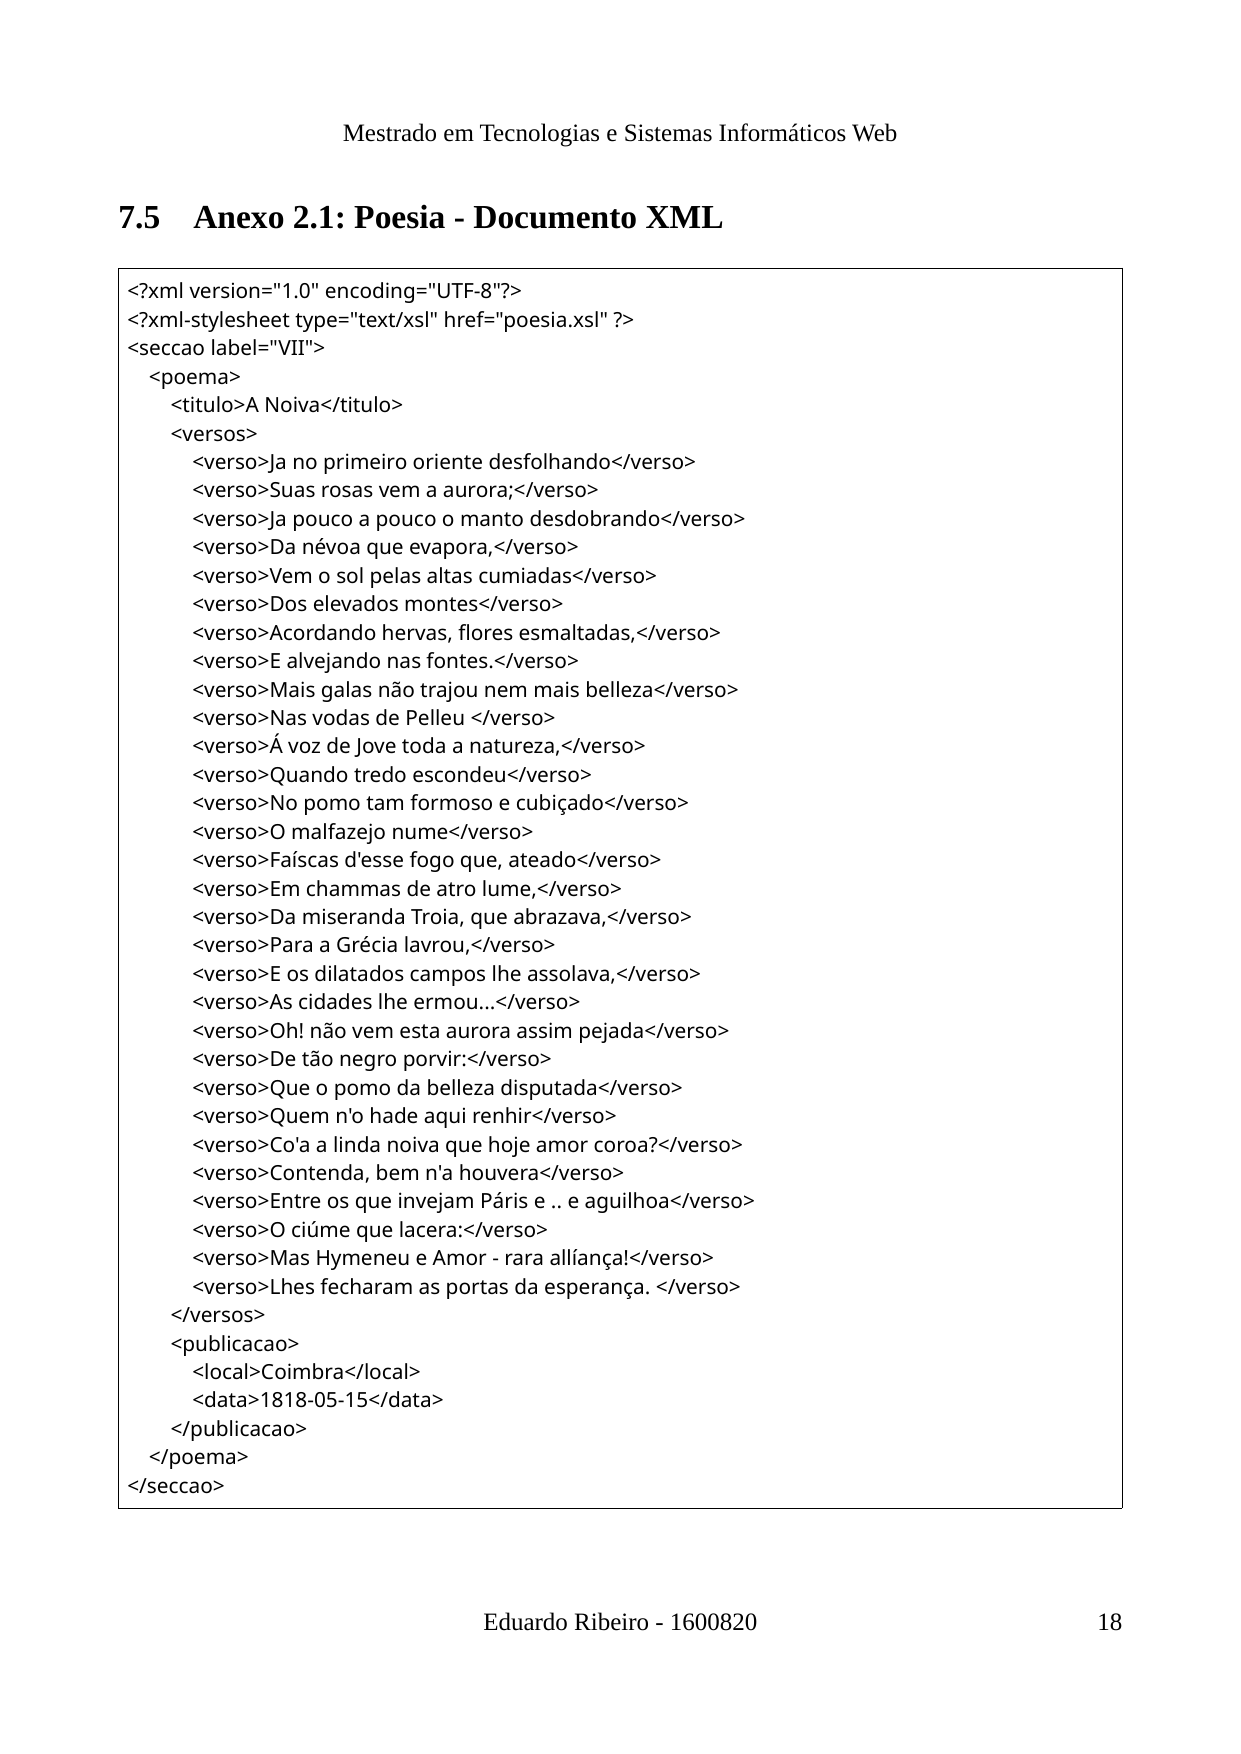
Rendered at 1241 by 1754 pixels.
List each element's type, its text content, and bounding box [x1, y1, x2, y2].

text <verso>O ciúme que lacera:</verso> [119, 1206, 1122, 1234]
text <verso>O malfazejo nume</verso> [119, 808, 1122, 836]
text <seccao label="VII"> [119, 324, 1122, 353]
text <verso>Vem o sol pelas altas cumiadas</verso> [119, 552, 1122, 580]
text <verso>Nas vodas de Pelleu </verso> [119, 694, 1122, 723]
text <publicacao> [119, 1320, 1122, 1348]
text <verso>Contenda, bem n'a houvera</verso> [119, 1149, 1122, 1178]
text <verso>Em chammas de atro lume,</verso> [119, 865, 1122, 893]
text <verso>De tão negro porvir:</verso> [119, 1035, 1122, 1064]
text <?xml version="1.0" encoding="UTF-8"?> [119, 269, 1122, 296]
text <data>1818-05-15</data> [119, 1377, 1122, 1405]
text <verso>No pomo tam formoso e cubiçado</verso> [119, 779, 1122, 808]
text <verso>Da miseranda Troia, que abrazava,</verso> [119, 893, 1122, 922]
text <titulo>A Noiva</titulo> [119, 381, 1122, 410]
text <verso>Entre os que invejam Páris e .. e aguilhoa</verso> [119, 1178, 1122, 1206]
text </poema> [119, 1433, 1122, 1462]
text </seccao> [119, 1462, 1122, 1508]
text <verso>Lhes fecharam as portas da esperança. </verso> [119, 1263, 1122, 1291]
text <verso>Mais galas não trajou nem mais belleza</verso> [119, 666, 1122, 694]
text <verso>Co'a a linda noiva que hoje amor coroa?</verso> [119, 1121, 1122, 1149]
text <verso>Para a Grécia lavrou,</verso> [119, 922, 1122, 950]
text <verso>Oh! não vem esta aurora assim pejada</verso> [119, 1007, 1122, 1035]
text <verso>Ja pouco a pouco o manto desdobrando</verso> [119, 495, 1122, 523]
text </publicacao> [119, 1405, 1122, 1433]
text <verso>Quando tredo escondeu</verso> [119, 751, 1122, 779]
text </versos> [119, 1291, 1122, 1320]
text <verso>Quem n'o hade aqui renhir</verso> [119, 1092, 1122, 1121]
text <poema> [119, 353, 1122, 381]
text <local>Coimbra</local> [119, 1348, 1122, 1377]
text <verso>As cidades lhe ermou...</verso> [119, 978, 1122, 1007]
text <verso>Faíscas d'esse fogo que, ateado</verso> [119, 836, 1122, 865]
text <verso>Acordando hervas, flores esmaltadas,</verso> [119, 609, 1122, 637]
text <verso>Mas Hymeneu e Amor - rara allíança!</verso> [119, 1234, 1122, 1263]
text <verso>Suas rosas vem a aurora;</verso> [119, 467, 1122, 495]
text <versos> [119, 410, 1122, 438]
text <?xml-stylesheet type="text/xsl" href="poesia.xsl" ?> [119, 296, 1122, 324]
text <verso>Dos elevados montes</verso> [119, 580, 1122, 609]
text <verso>E alvejando nas fontes.</verso> [119, 637, 1122, 666]
text <verso>E os dilatados campos lhe assolava,</verso> [119, 950, 1122, 978]
text <verso>Á voz de Jove toda a natureza,</verso> [119, 723, 1122, 751]
text <verso>Ja no primeiro oriente desfolhando</verso> [119, 438, 1122, 467]
subtitle Anexo 2.1: Poesia - Documento XML [118, 197, 1122, 236]
text <verso>Que o pomo da belleza disputada</verso> [119, 1064, 1122, 1092]
text <verso>Da névoa que evapora,</verso> [119, 523, 1122, 552]
